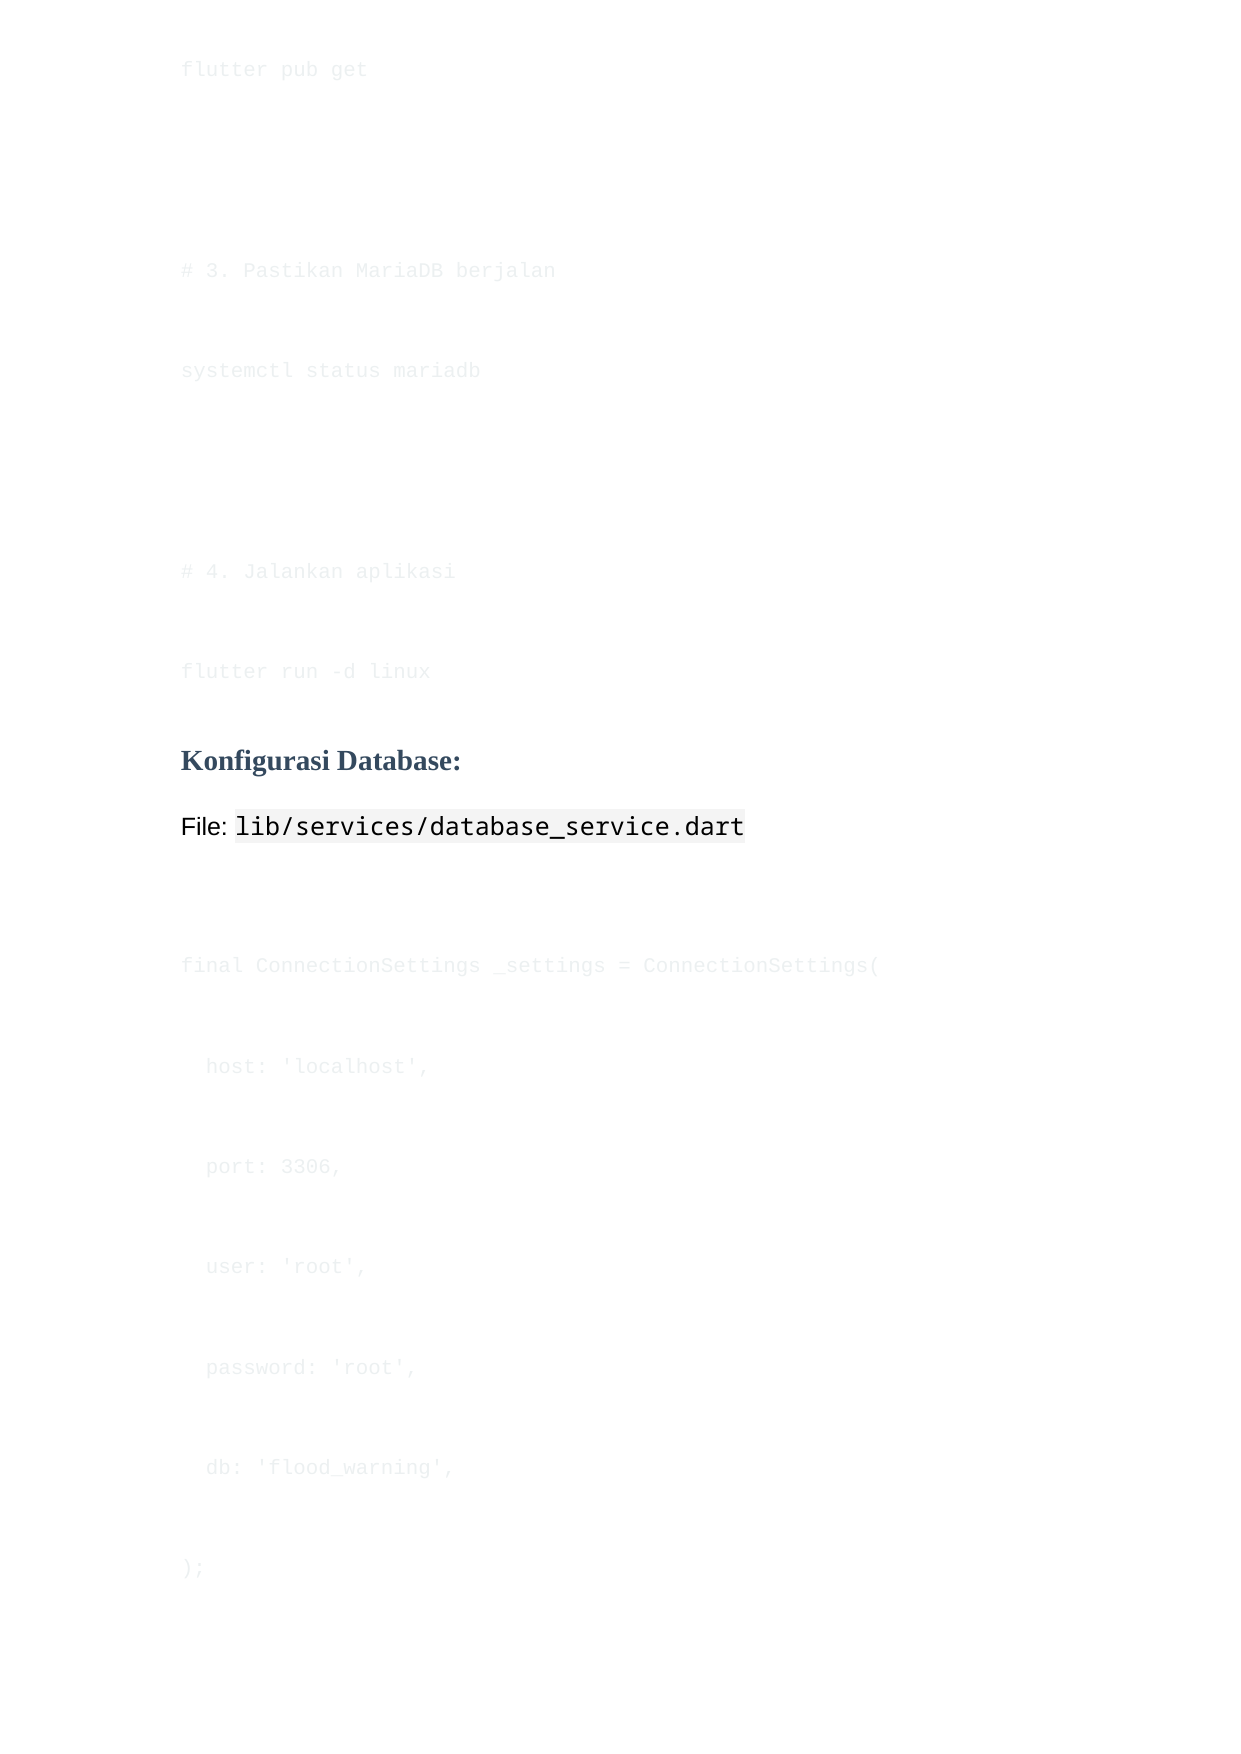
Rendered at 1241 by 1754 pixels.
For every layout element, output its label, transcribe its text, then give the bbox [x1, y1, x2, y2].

text File: lib/services/database_service.dart [181, 809, 235, 843]
text systemctl status mariadb [181, 360, 1119, 384]
text # 4. Jalankan aplikasi [181, 561, 1119, 584]
text # 3. Pastikan MariaDB berjalan [181, 260, 1119, 283]
subtitle Konfigurasi Database: [181, 743, 1119, 776]
text File: lib/services/database_service.dart [745, 809, 1119, 843]
text flutter pub get [181, 59, 1119, 83]
text user: 'root', [181, 1256, 1119, 1280]
text flutter run -d linux [181, 661, 1119, 684]
text final ConnectionSettings _settings = ConnectionSettings( [181, 955, 1119, 979]
text ); [181, 1557, 1119, 1581]
text port: 3306, [181, 1156, 1119, 1180]
text host: 'localhost', [181, 1056, 1119, 1079]
text db: 'flood_warning', [181, 1457, 1119, 1481]
text password: 'root', [181, 1357, 1119, 1380]
